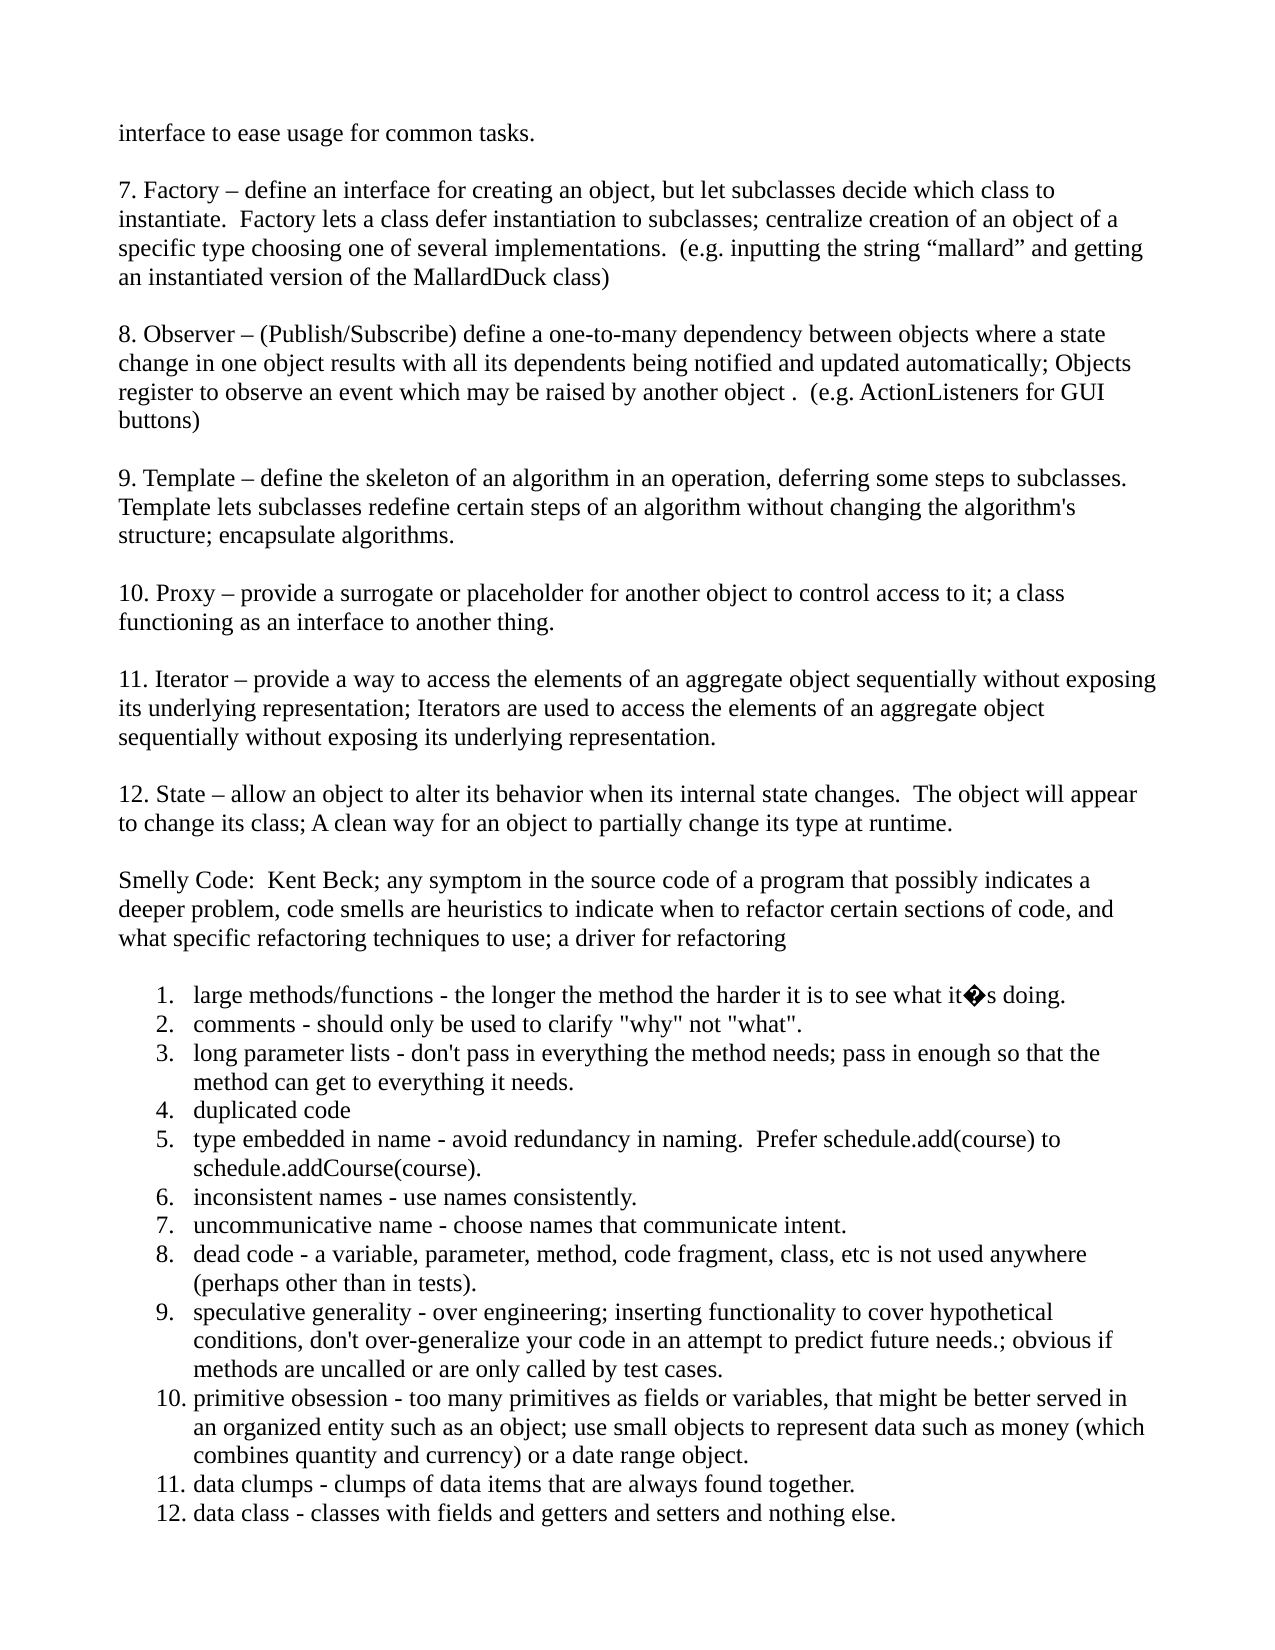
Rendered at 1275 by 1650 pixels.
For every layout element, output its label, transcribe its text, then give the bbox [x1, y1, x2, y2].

text 7. Factory – define an interface for creating an object, but let subclasses decide which class to instantiate. Factory lets a class defer instantiation to subclasses; centralize creation of an object of a specific type choosing one of several implementations. (e.g. inputting the string “mallard” and getting an instantiated version of the MallardDuck class) [118, 176, 1157, 291]
list long parameter lists - don't pass in everything the method needs; pass in enough so that the method can get to everything it needs. [156, 1038, 1157, 1096]
text Smelly Code: Kent Beck; any symptom in the source code of a program that possibly indicates a deeper problem, code smells are heuristics to indicate when to refactor certain sections of code, and what specific refactoring techniques to use; a driver for refactoring [118, 866, 1157, 952]
list comments - should only be used to clarify "why" not "what". [156, 1009, 1157, 1038]
list primitive obsession - too many primitives as fields or variables, that might be better served in an organized entity such as an object; use small objects to represent data such as money (which combines quantity and currency) or a date range object. [156, 1383, 1157, 1469]
list data clumps - clumps of data items that are always found together. [156, 1469, 1157, 1498]
list inconsistent names - use names consistently. [156, 1182, 1157, 1211]
text interface to ease usage for common tasks. [118, 118, 1157, 147]
list uncommunicative name - choose names that communicate intent. [156, 1211, 1157, 1239]
list dead code - a variable, parameter, method, code fragment, class, etc is not used anywhere (perhaps other than in tests). [156, 1239, 1157, 1297]
text 12. State – allow an object to alter its behavior when its internal state changes. The object will appear to change its class; A clean way for an object to partially change its type at runtime. [118, 779, 1157, 837]
list speculative generality - over engineering; inserting functionality to cover hypothetical conditions, don't over-generalize your code in an attempt to predict future needs.; obvious if methods are uncalled or are only called by test cases. [156, 1297, 1157, 1383]
text 9. Template – define the skeleton of an algorithm in an operation, deferring some steps to subclasses. Template lets subclasses redefine certain steps of an algorithm without changing the algorithm's structure; encapsulate algorithms. [118, 463, 1157, 549]
list duplicated code [156, 1096, 1157, 1124]
text 10. Proxy – provide a surrogate or placeholder for another object to control access to it; a class functioning as an interface to another thing. [118, 578, 1157, 636]
list data class - classes with fields and getters and setters and nothing else. [156, 1498, 1157, 1527]
list large methods/functions - the longer the method the harder it is to see what it�s doing. [156, 981, 1157, 1009]
text 11. Iterator – provide a way to access the elements of an aggregate object sequentially without exposing its underlying representation; Iterators are used to access the elements of an aggregate object sequentially without exposing its underlying representation. [118, 664, 1157, 751]
text 8. Observer – (Publish/Subscribe) define a one-to-many dependency between objects where a state change in one object results with all its dependents being notified and updated automatically; Objects register to observe an event which may be raised by another object . (e.g. ActionListeners for GUI buttons) [118, 319, 1157, 434]
list type embedded in name - avoid redundancy in naming. Prefer schedule.add(course) to schedule.addCourse(course). [156, 1124, 1157, 1182]
